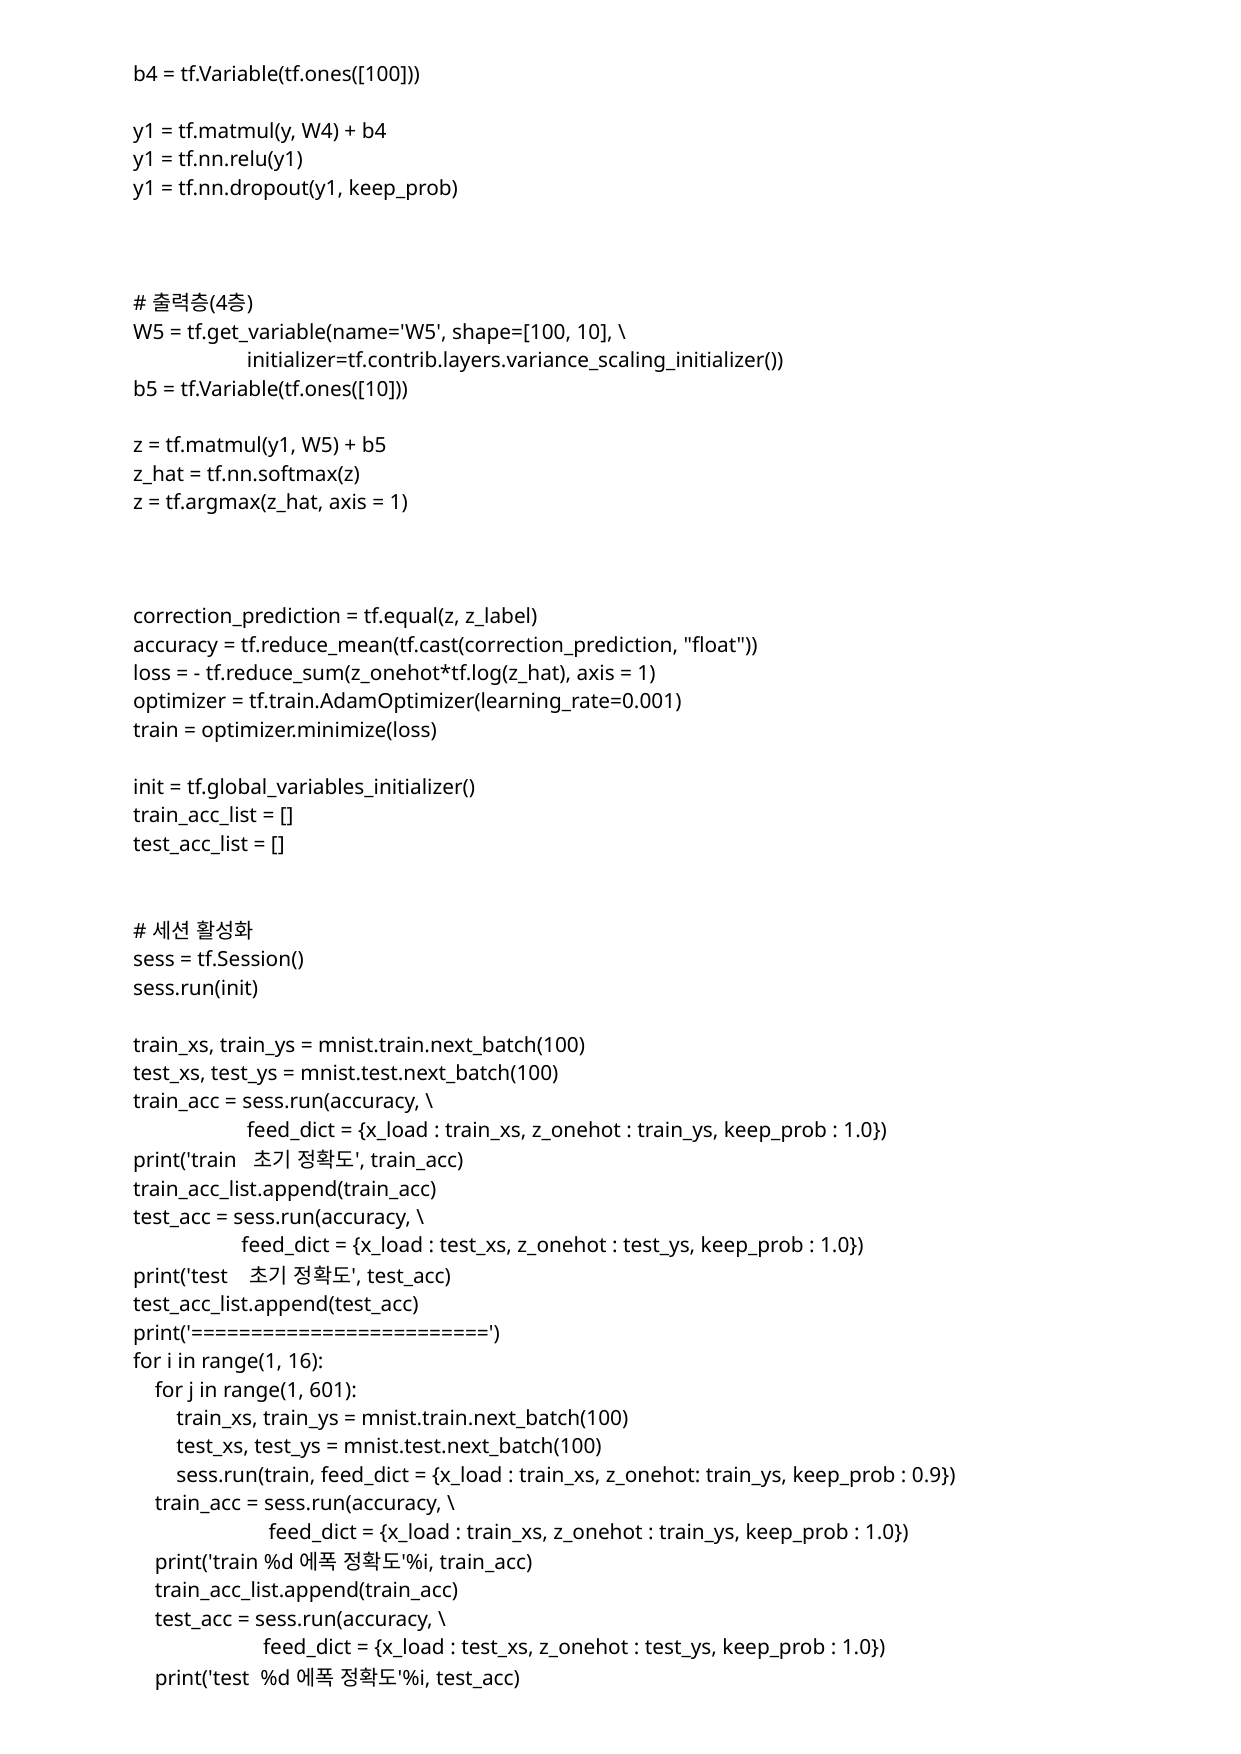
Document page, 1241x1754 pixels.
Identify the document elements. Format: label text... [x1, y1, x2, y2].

text y1 = tf.matmul(y, W4) + b4 [59, 116, 1181, 144]
text z = tf.argmax(z_hat, axis = 1) [59, 487, 1181, 516]
text train_acc_list.append(train_acc) [59, 1174, 1181, 1202]
text y1 = tf.nn.relu(y1) [59, 144, 1181, 173]
text test_acc = sess.run(accuracy, \ [59, 1604, 1181, 1632]
text initializer=tf.contrib.layers.variance_scaling_initializer()) [59, 345, 1181, 374]
text feed_dict = {x_load : train_xs, z_onehot : train_ys, keep_prob : 1.0}) [59, 1517, 1181, 1545]
text test_acc_list.append(test_acc) [59, 1289, 1181, 1318]
text z_hat = tf.nn.softmax(z) [59, 459, 1181, 487]
text # 세션 활성화 [59, 914, 1181, 944]
text # 출력층(4층) [59, 287, 1181, 317]
text feed_dict = {x_load : test_xs, z_onehot : test_ys, keep_prob : 1.0}) [59, 1231, 1181, 1259]
text y1 = tf.nn.dropout(y1, keep_prob) [59, 173, 1181, 201]
text print('=========================') [59, 1318, 1181, 1346]
text sess.run(init) [59, 973, 1181, 1001]
text print('test 초기 정확도', test_acc) [59, 1259, 1181, 1289]
text b5 = tf.Variable(tf.ones([10])) [59, 374, 1181, 402]
text b4 = tf.Variable(tf.ones([100])) [59, 59, 1181, 87]
text train_acc_list = [] [59, 800, 1181, 829]
text print('train %d 에폭 정확도'%i, train_acc) [59, 1545, 1181, 1576]
text feed_dict = {x_load : test_xs, z_onehot : test_ys, keep_prob : 1.0}) [59, 1632, 1181, 1661]
text train = optimizer.minimize(loss) [59, 715, 1181, 743]
text feed_dict = {x_load : train_xs, z_onehot : train_ys, keep_prob : 1.0}) [59, 1115, 1181, 1143]
text sess.run(train, feed_dict = {x_load : train_xs, z_onehot: train_ys, keep_prob : 0.9}) [59, 1460, 1181, 1488]
text test_xs, test_ys = mnist.test.next_batch(100) [59, 1432, 1181, 1460]
text test_xs, test_ys = mnist.test.next_batch(100) [59, 1058, 1181, 1087]
text test_acc_list = [] [59, 829, 1181, 857]
text accuracy = tf.reduce_mean(tf.cast(correction_prediction, "float")) [59, 630, 1181, 658]
text train_xs, train_ys = mnist.train.next_batch(100) [59, 1030, 1181, 1058]
text sess = tf.Session() [59, 944, 1181, 973]
text loss = - tf.reduce_sum(z_onehot*tf.log(z_hat), axis = 1) [59, 658, 1181, 687]
text train_acc = sess.run(accuracy, \ [59, 1087, 1181, 1115]
text z = tf.matmul(y1, W5) + b5 [59, 431, 1181, 459]
text train_xs, train_ys = mnist.train.next_batch(100) [59, 1403, 1181, 1432]
text test_acc = sess.run(accuracy, \ [59, 1202, 1181, 1231]
text train_acc = sess.run(accuracy, \ [59, 1488, 1181, 1517]
text W5 = tf.get_variable(name='W5', shape=[100, 10], \ [59, 317, 1181, 345]
text correction_prediction = tf.equal(z, z_label) [59, 601, 1181, 630]
text for i in range(1, 16): [59, 1346, 1181, 1375]
text optimizer = tf.train.AdamOptimizer(learning_rate=0.001) [59, 687, 1181, 715]
text for j in range(1, 601): [59, 1375, 1181, 1403]
text print('train 초기 정확도', train_acc) [59, 1143, 1181, 1174]
text print('test %d 에폭 정확도'%i, test_acc) [59, 1661, 1181, 1691]
text init = tf.global_variables_initializer() [59, 772, 1181, 800]
text train_acc_list.append(train_acc) [59, 1576, 1181, 1604]
